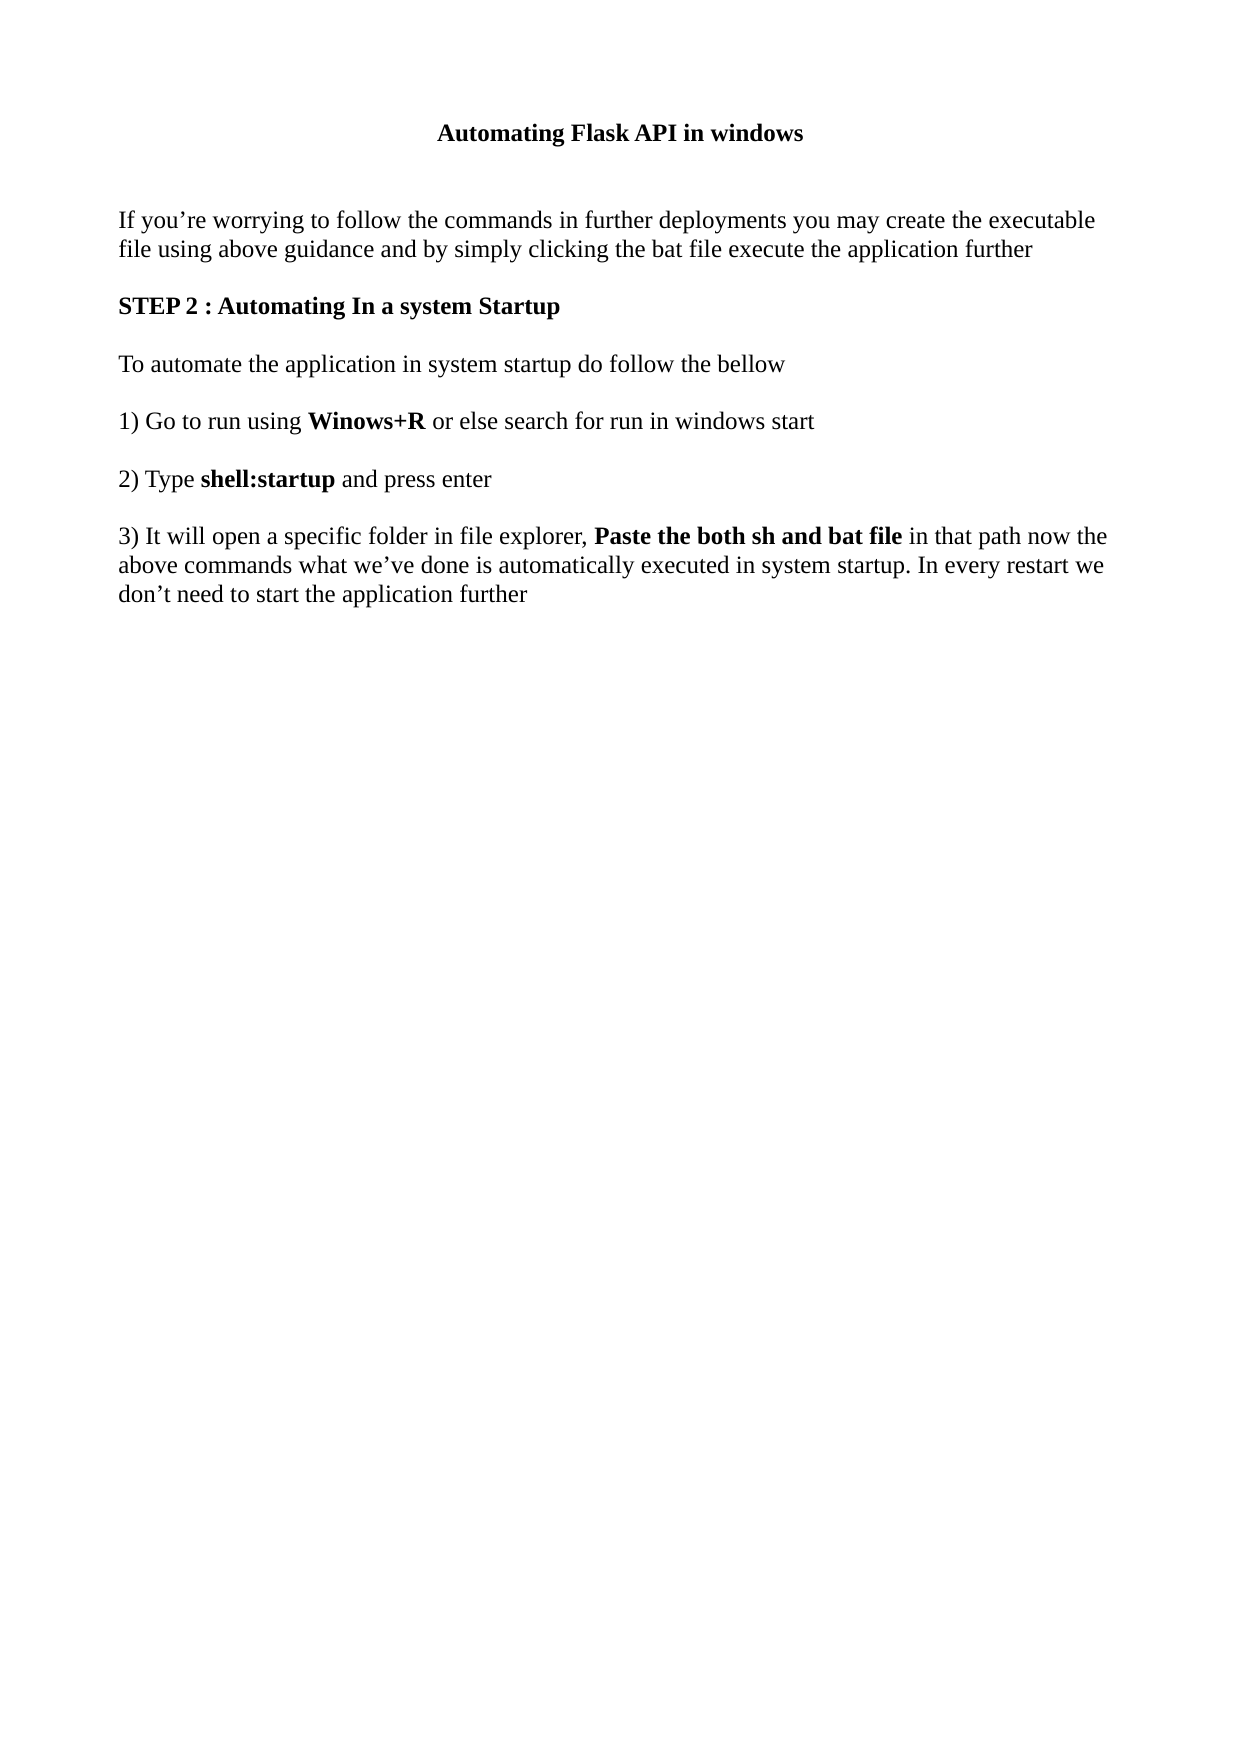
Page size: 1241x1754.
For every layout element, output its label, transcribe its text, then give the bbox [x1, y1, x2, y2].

text To automate the application in system startup do follow the bellow [118, 349, 1122, 378]
text 3) It will open a specific folder in file explorer, Paste the both sh and bat file in that path now the above commands what we’ve done is automatically executed in system startup. In every restart we don’t need to start the application further [118, 521, 1122, 608]
text If you’re worrying to follow the commands in further deployments you may create the executable file using above guidance and by simply clicking the bat file execute the application further [118, 205, 1122, 263]
text 1) Go to run using Winows+R or else search for run in windows start [118, 406, 1122, 435]
text STEP 2 : Automating In a system Startup [118, 291, 1122, 320]
text 2) Type shell:startup and press enter [118, 464, 1122, 493]
